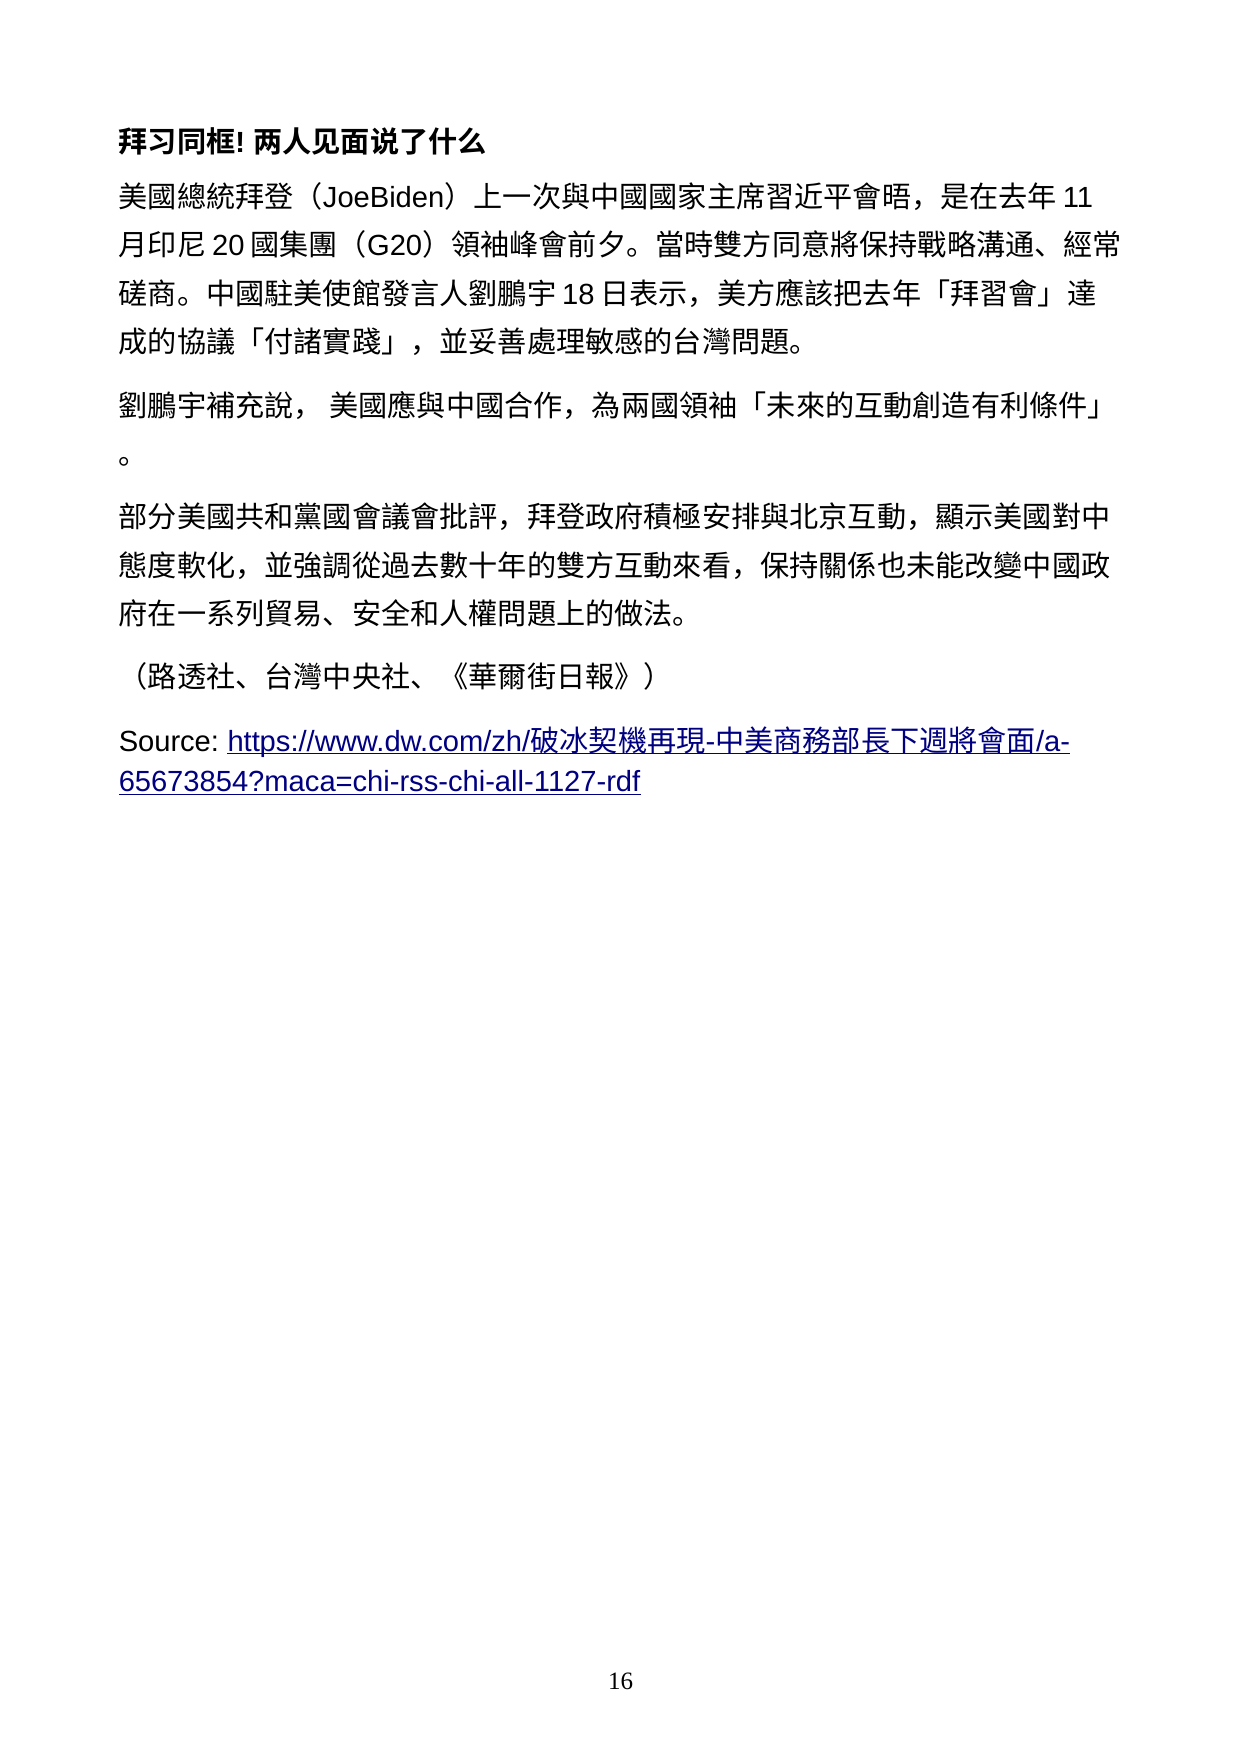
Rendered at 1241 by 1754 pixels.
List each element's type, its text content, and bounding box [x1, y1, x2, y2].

text （路透社、台灣中央社、《華爾街日報》） [118, 654, 1122, 696]
text 部分美國共和黨國會議會批評，拜登政府積極安排與北京互動，顯示美國對中態度軟化，並強調從過去數十年的雙方互動來看，保持關係也未能改變中國政府在一系列貿易、安全和人權問題上的做法。 [118, 494, 1122, 633]
text 美國總統拜登（JoeBiden）上一次與中國國家主席習近平會晤，是在去年11月印尼20國集團（G20）領袖峰會前夕。當時雙方同意將保持戰略溝通、經常磋商。中國駐美使館發言人劉鵬宇18日表示，美方應該把去年「拜習會」達成的協議「付諸實踐」，並妥善處理敏感的台灣問題。 [118, 173, 1122, 361]
text Source: https://www.dw.com/zh/破冰契機再現-中美商務部長下週將會面/a-65673854?maca=chi-rss-chi-all-1127-rdf [118, 717, 1122, 798]
text 劉鵬宇補充說， 美國應與中國合作，為兩國領袖「未來的互動創造有利條件」 。 [118, 382, 1122, 473]
subtitle 拜习同框! 两人见面说了什么 [118, 118, 1122, 161]
